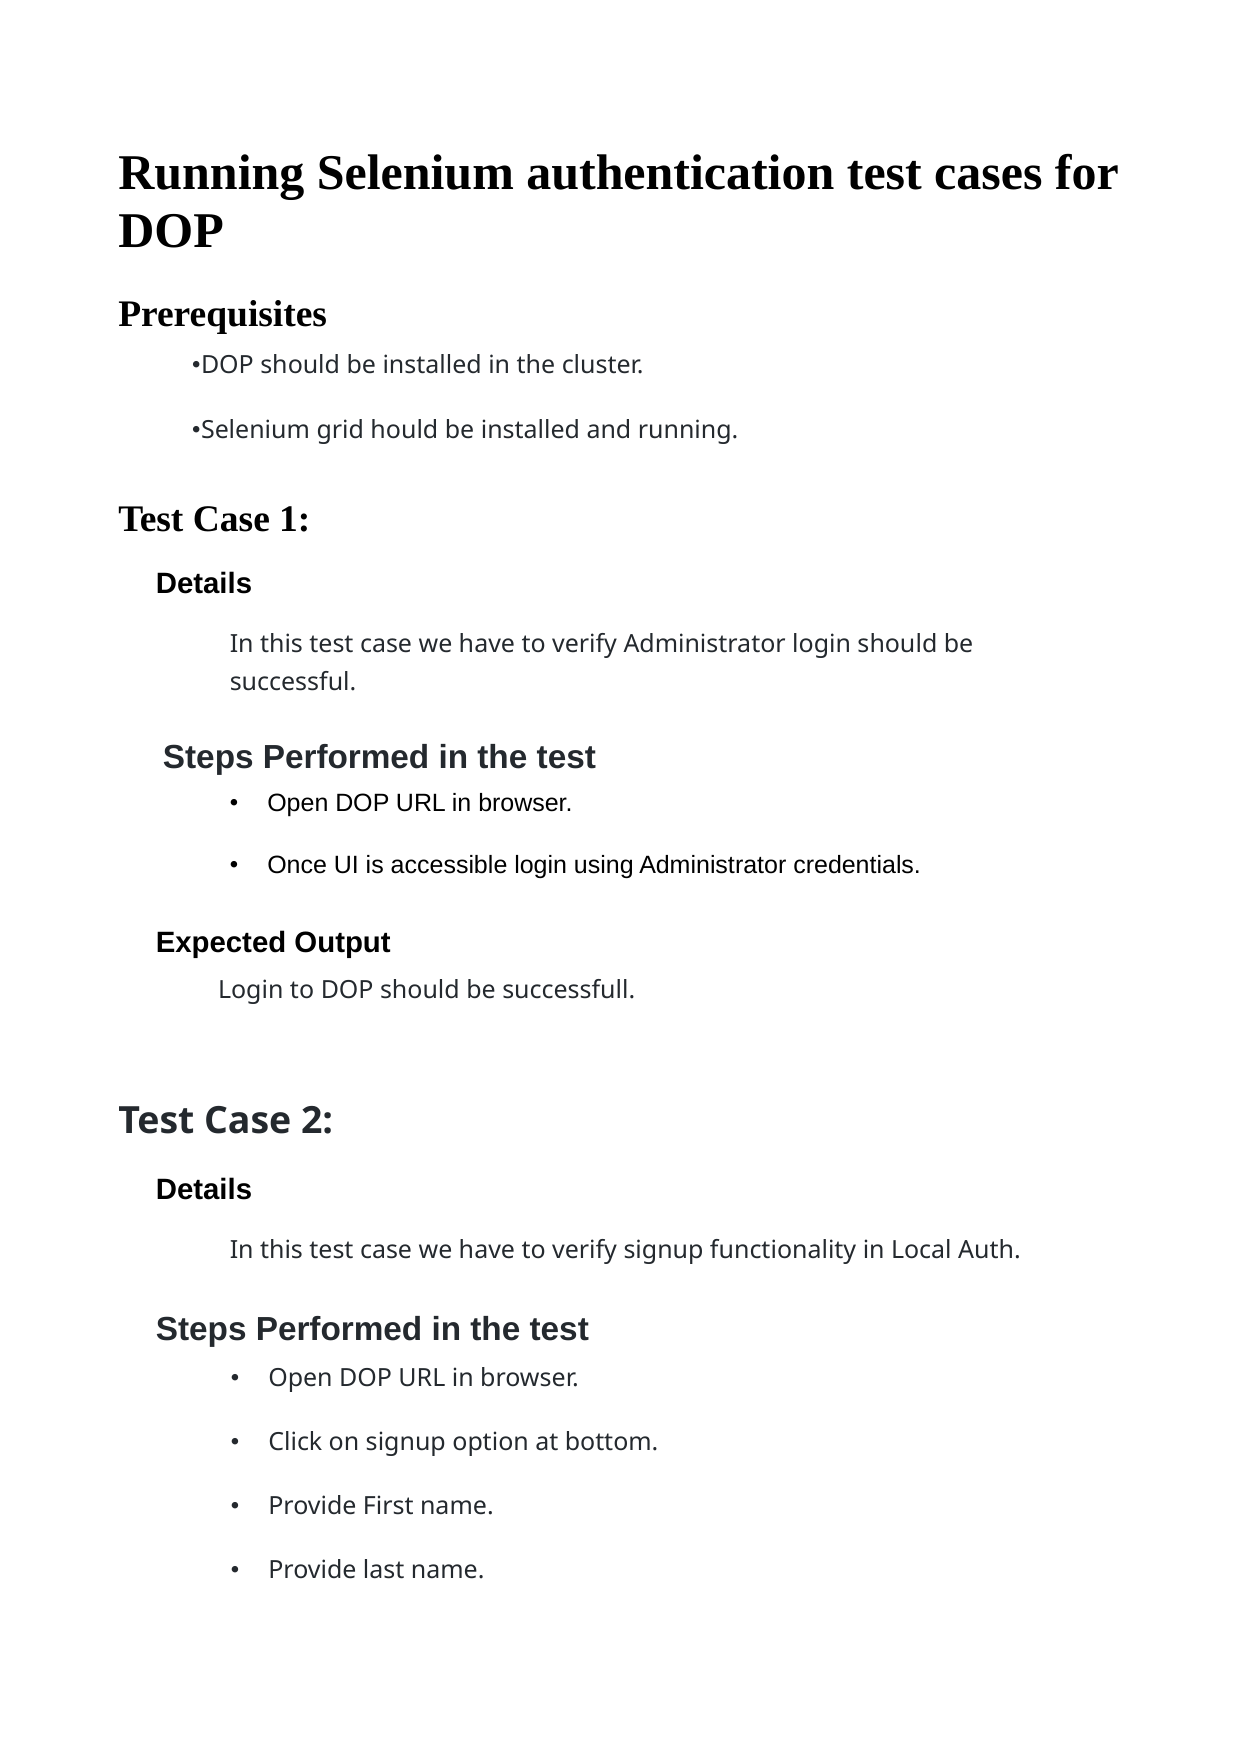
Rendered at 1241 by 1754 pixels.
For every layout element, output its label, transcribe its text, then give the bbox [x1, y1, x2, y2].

subtitle Steps Performed in the test [156, 737, 1122, 776]
list Open DOP URL in browser. [231, 1359, 1122, 1394]
list Provide First name. [231, 1488, 1122, 1522]
list Selenium grid hould be installed and running. [118, 411, 1122, 445]
list Provide last name. [231, 1552, 1122, 1586]
subtitle Steps Performed in the test [156, 1309, 1122, 1347]
subtitle Test Case 2: [118, 1094, 1122, 1145]
text Login to DOP should be successfull. [118, 971, 1122, 1006]
subtitle Test Case 1: [118, 496, 1122, 539]
subtitle Running Selenium authentication test cases for DOP [118, 143, 1122, 258]
subtitle Details [156, 566, 1122, 600]
subtitle Prerequisites [118, 291, 1122, 334]
list Once UI is accessible login using Administrator credentials. [229, 846, 1122, 881]
list Open DOP URL in browser. [229, 788, 1122, 817]
subtitle Expected Output [156, 925, 1122, 959]
list Click on signup option at bottom. [231, 1424, 1122, 1458]
subtitle In this test case we have to verify signup functionality in Local Auth. [156, 1218, 1122, 1269]
subtitle Details [156, 1172, 1122, 1206]
list DOP should be installed in the cluster. [118, 347, 1122, 381]
subtitle In this test case we have to verify Administrator login should be successful. [156, 613, 1122, 698]
